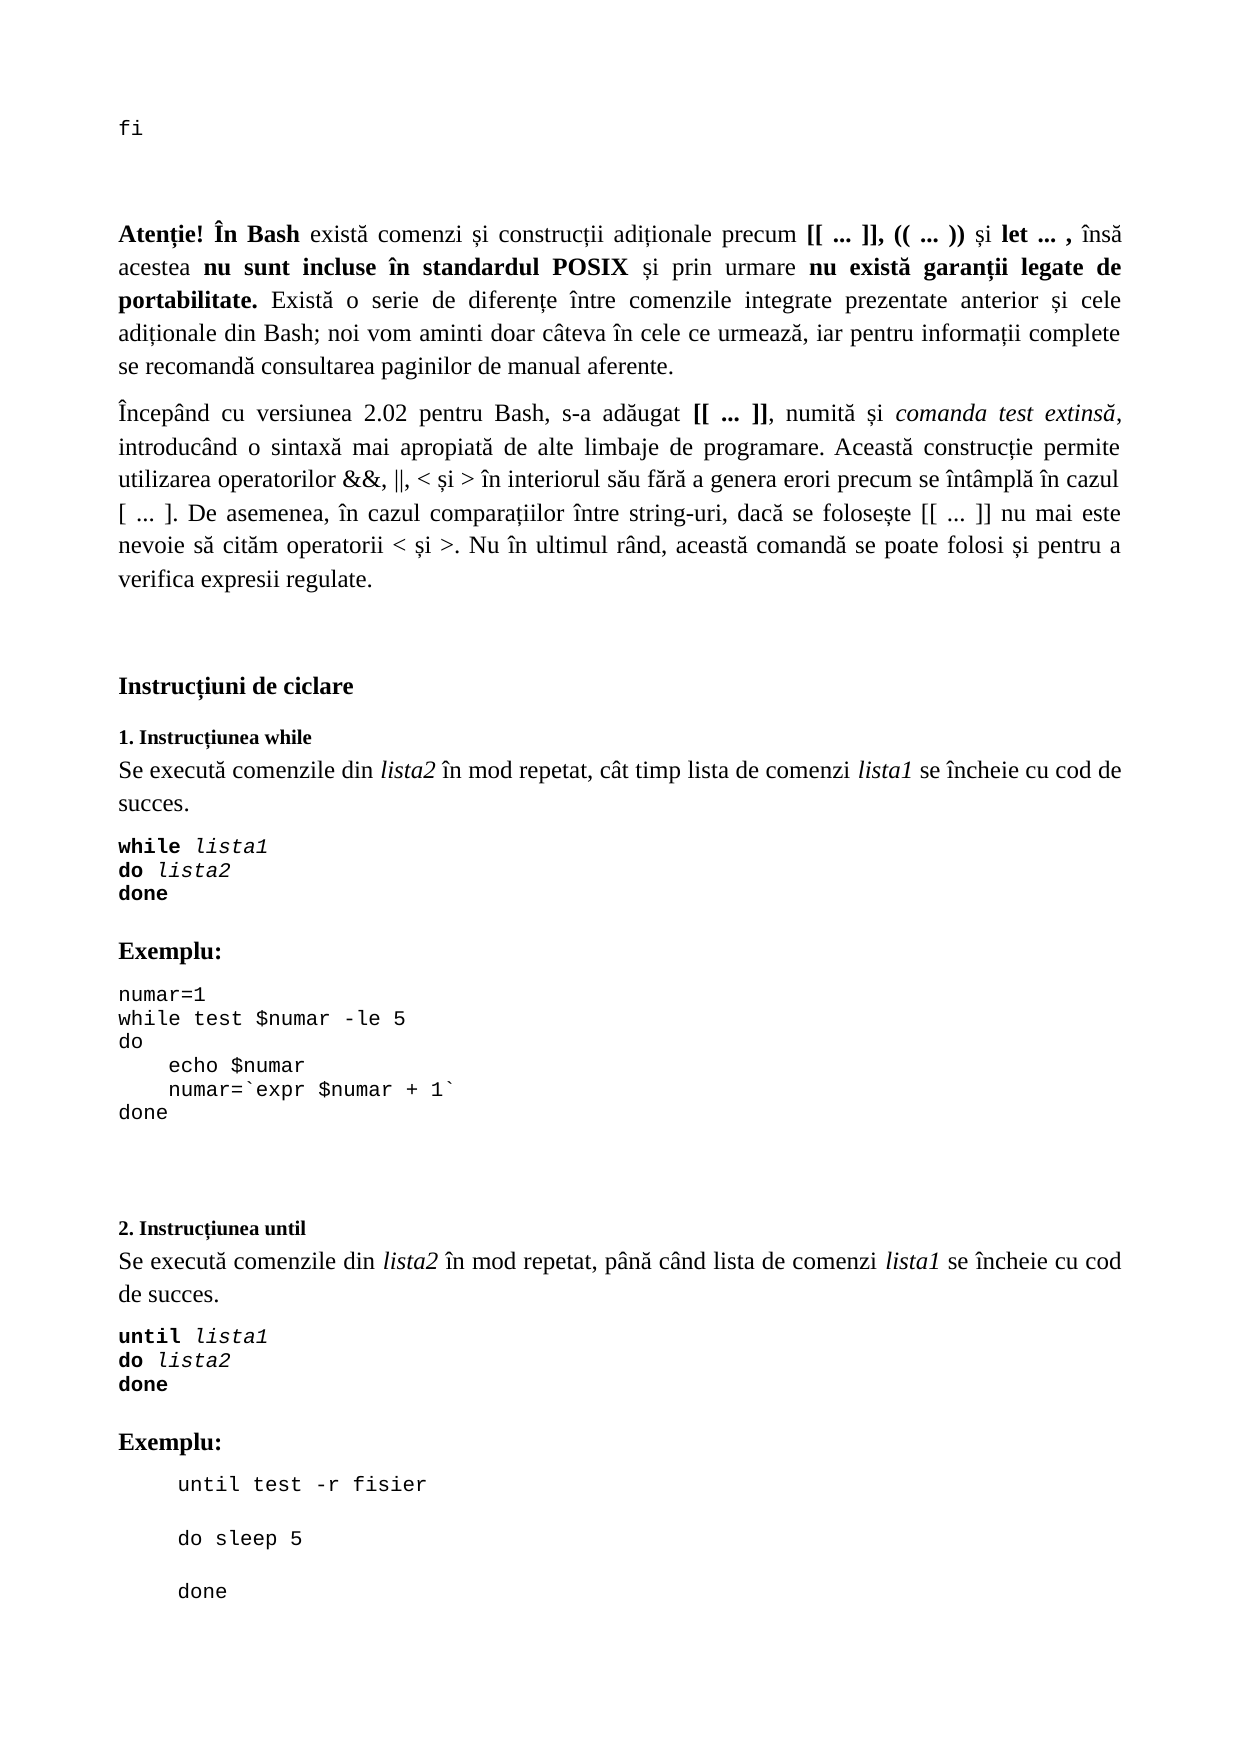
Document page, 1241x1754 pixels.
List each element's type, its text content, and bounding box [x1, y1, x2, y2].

text done [118, 1102, 1122, 1126]
subtitle Instrucțiuni de ciclare [118, 671, 1122, 700]
text numar=`expr $numar + 1` [118, 1079, 1122, 1102]
text Se execută comenzile din lista2 în mod repetat, până când lista de comenzi lista1 se încheie cu cod de succes. [118, 1246, 1122, 1308]
text fi [118, 118, 1122, 142]
subtitle 1. Instrucțiunea while [118, 725, 1122, 749]
text Se execută comenzile din lista2 în mod repetat, cât timp lista de comenzi lista1 se încheie cu cod de succes. [118, 755, 1122, 817]
text echo $numar [118, 1055, 1122, 1079]
text Începând cu versiunea 2.02 pentru Bash, s-a adăugat [[ ... ]], numită și comanda test extinsă, introducând o sintaxă mai apropiată de alte limbaje de programare. Această construcție permite utilizarea operatorilor &&, ||, < și > în interiorul său fără a genera erori precum se întâmplă în cazul [ ... ]. De asemenea, în cazul comparațiilor între string-uri, dacă se folosește [[ ... ]] nu mai este nevoie să cităm operatorii < și >. Nu în ultimul rând, această comandă se poate folosi și pentru a verifica expresii regulate. [118, 398, 1122, 592]
text while test $numar -le 5 [118, 1008, 1122, 1031]
text until test -r fisier [177, 1474, 1063, 1498]
text done [118, 883, 1122, 907]
text do [118, 1031, 1122, 1055]
text do lista2 [118, 1350, 1122, 1374]
text do sleep 5 [177, 1528, 1063, 1551]
text do lista2 [118, 860, 1122, 883]
text Exemplu: [118, 936, 1122, 965]
text numar=1 [118, 984, 1122, 1008]
text done [118, 1374, 1122, 1397]
text Exemplu: [118, 1427, 1122, 1456]
text Atenție! În Bash există comenzi și construcții adiționale precum [[ ... ]], (( ... )) și let ... , însă acestea nu sunt incluse în standardul POSIX și prin urmare nu există garanții legate de portabilitate. Există o serie de diferențe între comenzile integrate prezentate anterior și cele adiționale din Bash; noi vom aminti doar câteva în cele ce urmează, iar pentru informații complete se recomandă consultarea paginilor de manual aferente. [118, 219, 1122, 380]
text done [177, 1581, 1063, 1604]
subtitle 2. Instrucțiunea until [118, 1216, 1122, 1239]
text while lista1 [118, 836, 1122, 860]
text until lista1 [118, 1326, 1122, 1350]
